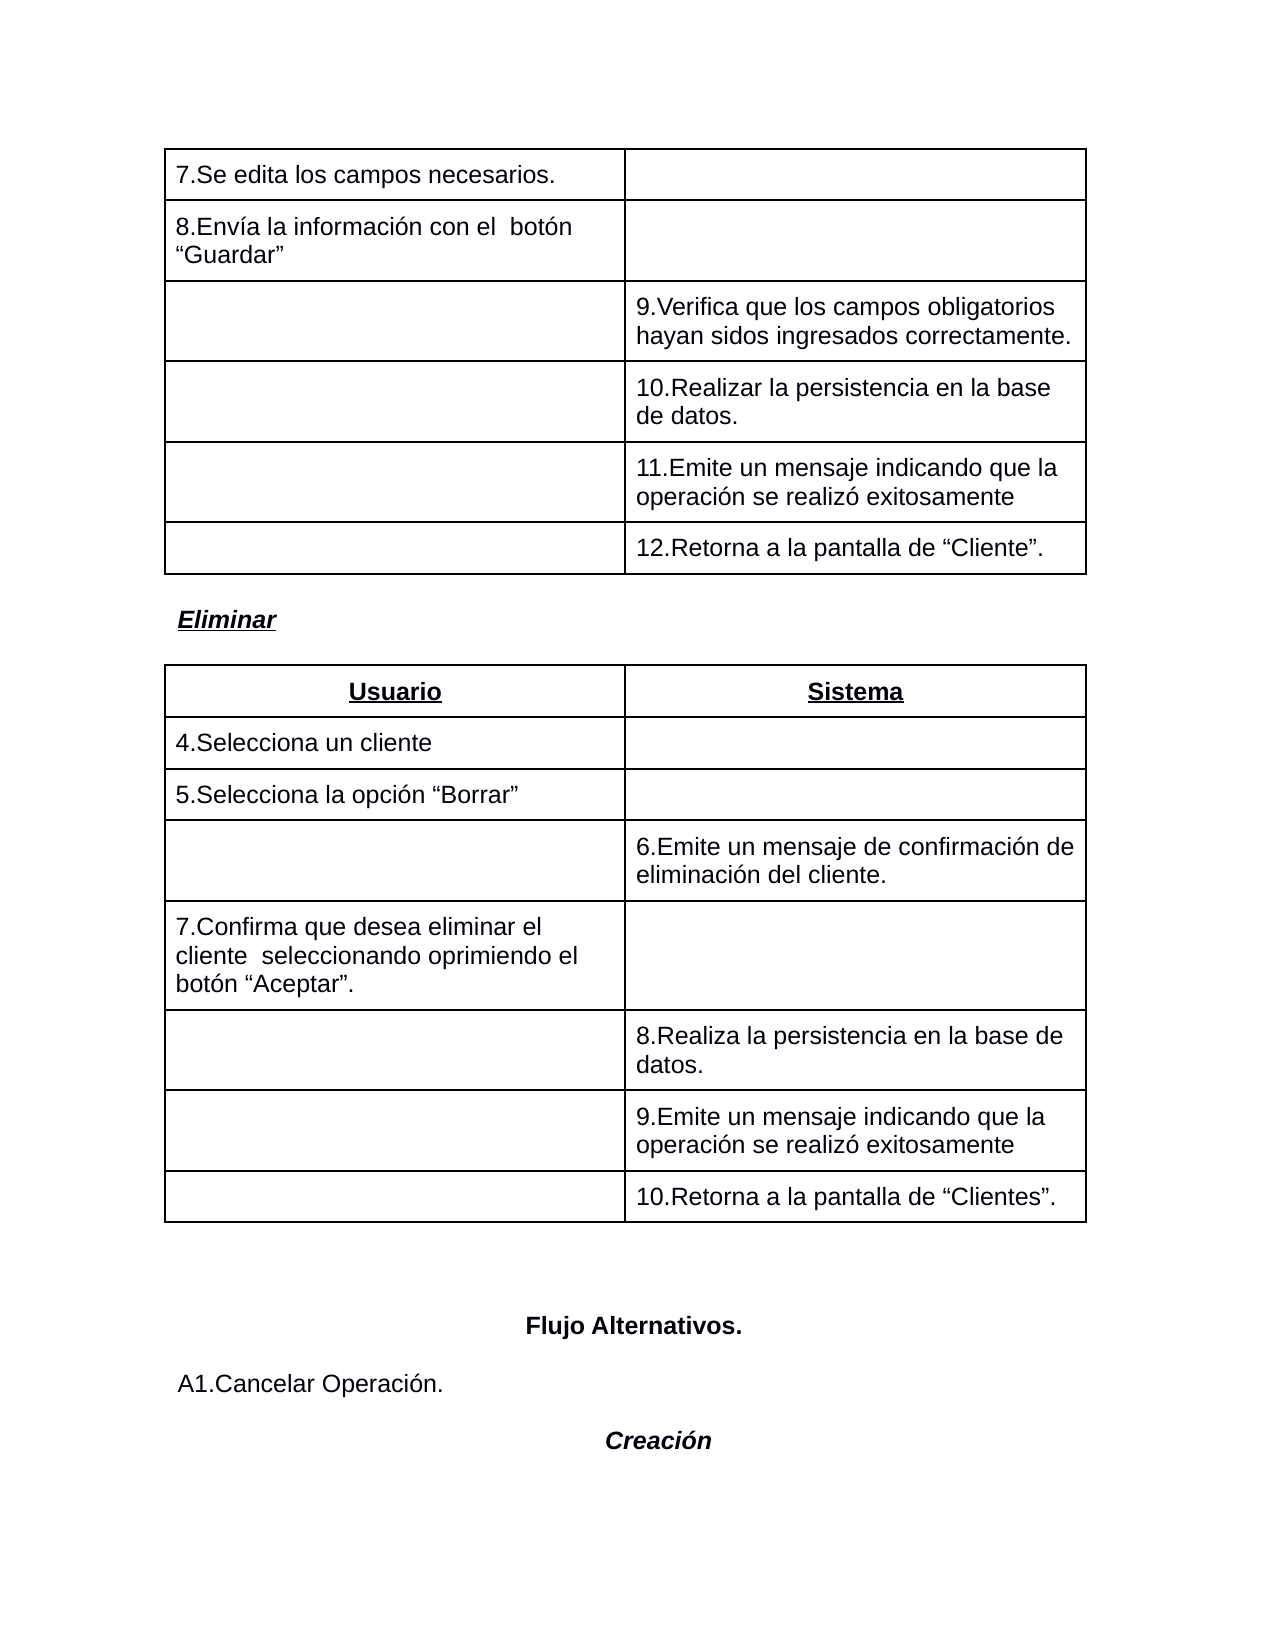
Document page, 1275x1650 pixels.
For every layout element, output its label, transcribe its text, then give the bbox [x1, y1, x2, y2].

text A1.Cancelar Operación. [177, 1368, 1098, 1397]
table_cell 4.Selecciona un cliente [166, 718, 624, 767]
table_cell 10.Realizar la persistencia en la base de datos. [626, 362, 1085, 441]
table_cell [166, 1011, 624, 1089]
text Flujo Alternativos. [177, 1311, 1098, 1340]
table_cell [166, 821, 624, 899]
table_header Usuario [166, 666, 624, 716]
table_header Sistema [626, 666, 1085, 716]
table_cell [166, 1172, 624, 1221]
table_cell [166, 443, 624, 521]
table_cell [626, 718, 1085, 767]
table_cell 8.Envía la información con el botón “Guardar” [166, 201, 624, 280]
table_cell 9.Verifica que los campos obligatorios hayan sidos ingresados correctamente. [626, 282, 1085, 360]
text Eliminar [177, 605, 1098, 634]
table_cell [626, 770, 1085, 819]
table_cell [626, 902, 1085, 1009]
table_cell 7.Se edita los campos necesarios. [166, 150, 624, 199]
table_cell [626, 201, 1085, 280]
table_cell 6.Emite un mensaje de confirmación de eliminación del cliente. [626, 821, 1085, 899]
table_cell 10.Retorna a la pantalla de “Clientes”. [626, 1172, 1085, 1221]
table_cell 11.Emite un mensaje indicando que la operación se realizó exitosamente [626, 443, 1085, 521]
table_cell 8.Realiza la persistencia en la base de datos. [626, 1011, 1085, 1089]
table_cell 9.Emite un mensaje indicando que la operación se realizó exitosamente [626, 1091, 1085, 1169]
table_cell 5.Selecciona la opción “Borrar” [166, 770, 624, 819]
table_cell 12.Retorna a la pantalla de “Cliente”. [626, 523, 1085, 573]
table_cell 7.Confirma que desea eliminar el cliente seleccionando oprimiendo el botón “Aceptar”. [166, 902, 624, 1009]
table_cell [626, 150, 1085, 199]
text Creación [177, 1424, 1098, 1455]
table_cell [166, 1091, 624, 1169]
table_cell [166, 523, 624, 573]
table_cell [166, 282, 624, 360]
table_cell [166, 362, 624, 441]
